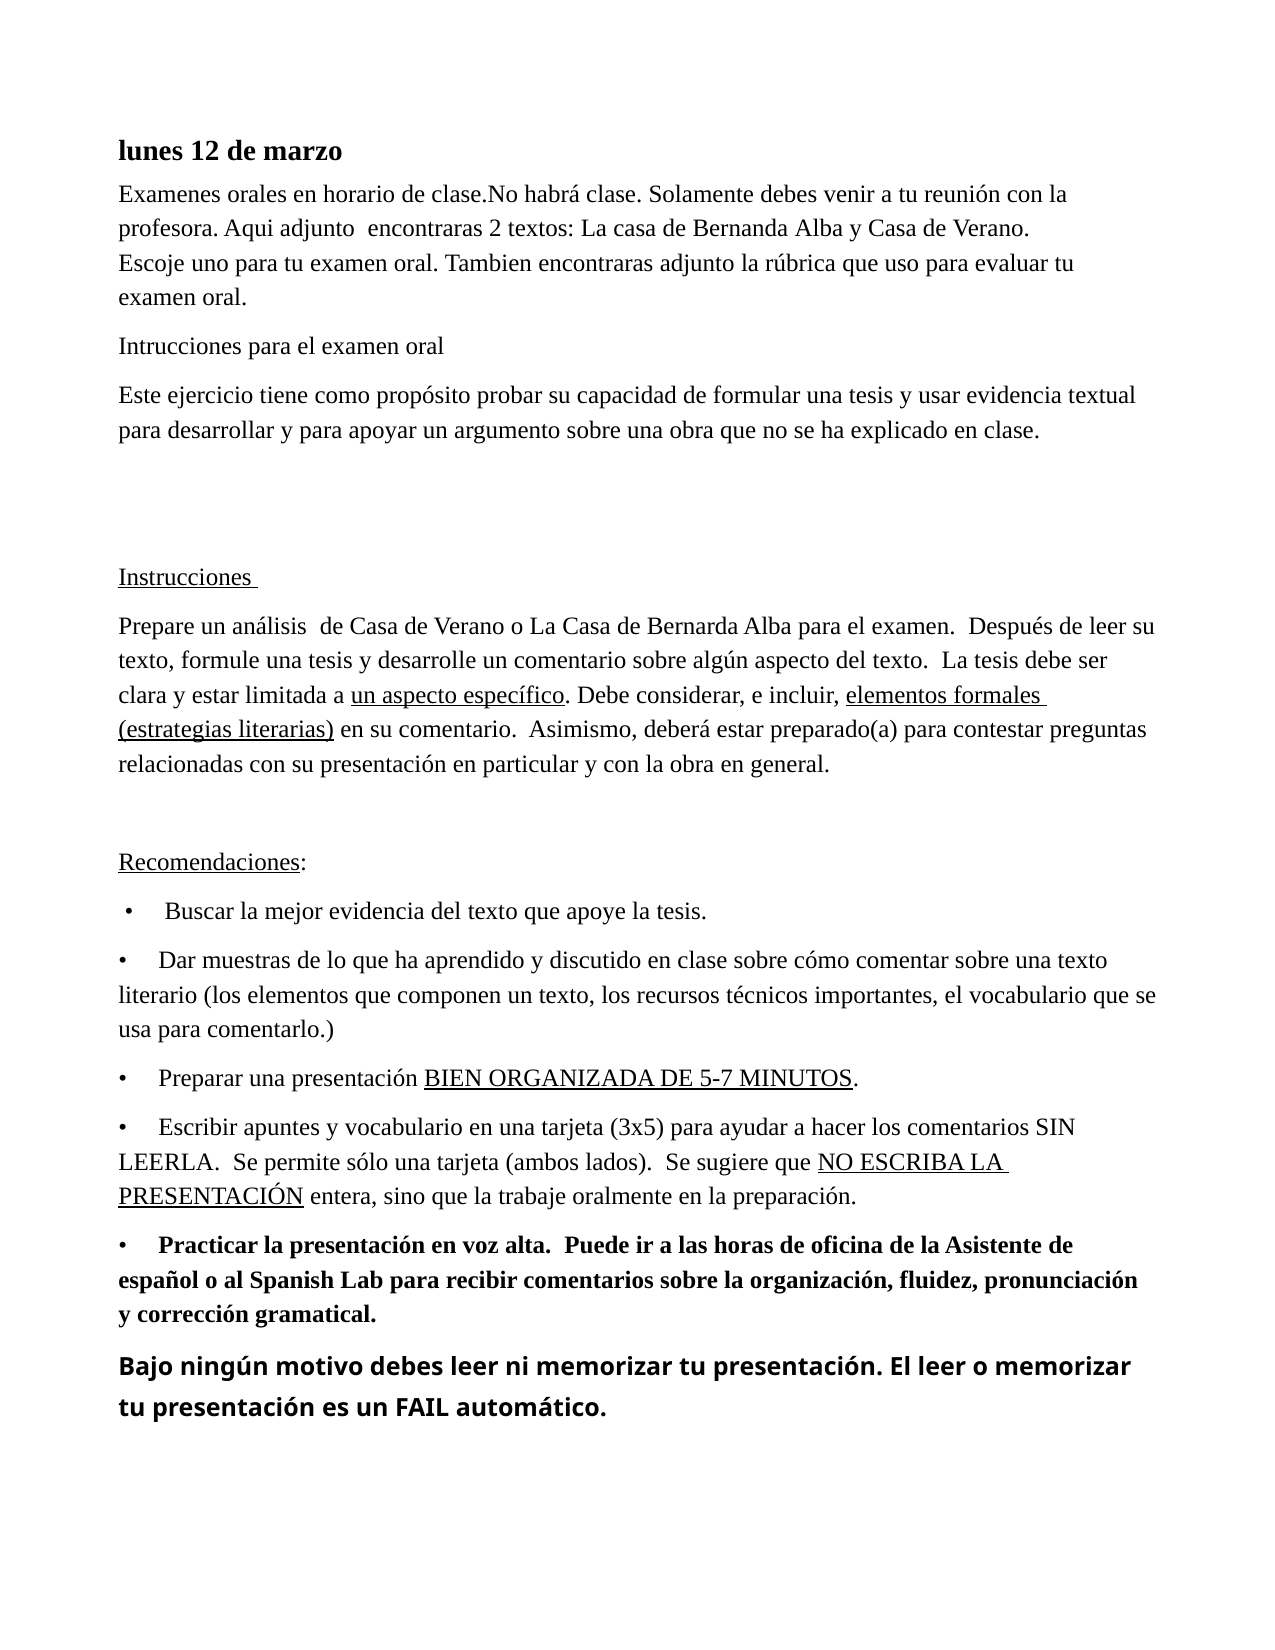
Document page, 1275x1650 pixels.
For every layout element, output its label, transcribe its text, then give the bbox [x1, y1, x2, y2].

text Intrucciones para el examen oral [118, 331, 1157, 360]
text • Buscar la mejor evidencia del texto que apoye la tesis. [118, 896, 1157, 925]
text Instrucciones [118, 562, 1157, 591]
text • Dar muestras de lo que ha aprendido y discutido en clase sobre cómo comentar sobre una texto literario (los elementos que componen un texto, los recursos técnicos importantes, el vocabulario que se usa para comentarlo.) [118, 945, 1157, 1043]
text Este ejercicio tiene como propósito probar su capacidad de formular una tesis y usar evidencia textual para desarrollar y para apoyar un argumento sobre una obra que no se ha explicado en clase. [118, 380, 1157, 443]
text • Escribir apuntes y vocabulario en una tarjeta (3x5) para ayudar a hacer los comentarios SIN LEERLA. Se permite sólo una tarjeta (ambos lados). Se sugiere que NO ESCRIBA LA PRESENTACIÓN entera, sino que la trabaje oralmente en la preparación. [118, 1112, 1157, 1210]
text Examenes orales en horario de clase.No habrá clase. Solamente debes venir a tu reunión con la profesora. Aqui adjunto encontraras 2 textos: La casa de Bernanda Alba y Casa de Verano. Escoje uno para tu examen oral. Tambien encontraras adjunto la rúbrica que uso para evaluar tu examen oral. [118, 179, 1157, 311]
text • Practicar la presentación en voz alta. Puede ir a las horas de oficina de la Asistente de español o al Spanish Lab para recibir comentarios sobre la organización, fluidez, pronunciación y corrección gramatical. [118, 1230, 1157, 1328]
subtitle lunes 12 de marzo [118, 133, 1157, 166]
text Recomendaciones: [118, 847, 1157, 876]
text Prepare un análisis de Casa de Verano o La Casa de Bernarda Alba para el examen. Después de leer su texto, formule una tesis y desarrolle un comentario sobre algún aspecto del texto. La tesis debe ser clara y estar limitada a un aspecto específico. Debe considerar, e incluir, elementos formales (estrategias literarias) en su comentario. Asimismo, deberá estar preparado(a) para contestar preguntas relacionadas con su presentación en particular y con la obra en general. [118, 611, 1157, 778]
text Bajo ningún motivo debes leer ni memorizar tu presentación. El leer o memorizar tu presentación es un FAIL automático. [118, 1348, 1157, 1423]
text • Preparar una presentación BIEN ORGANIZADA DE 5-7 MINUTOS. [118, 1063, 1157, 1092]
